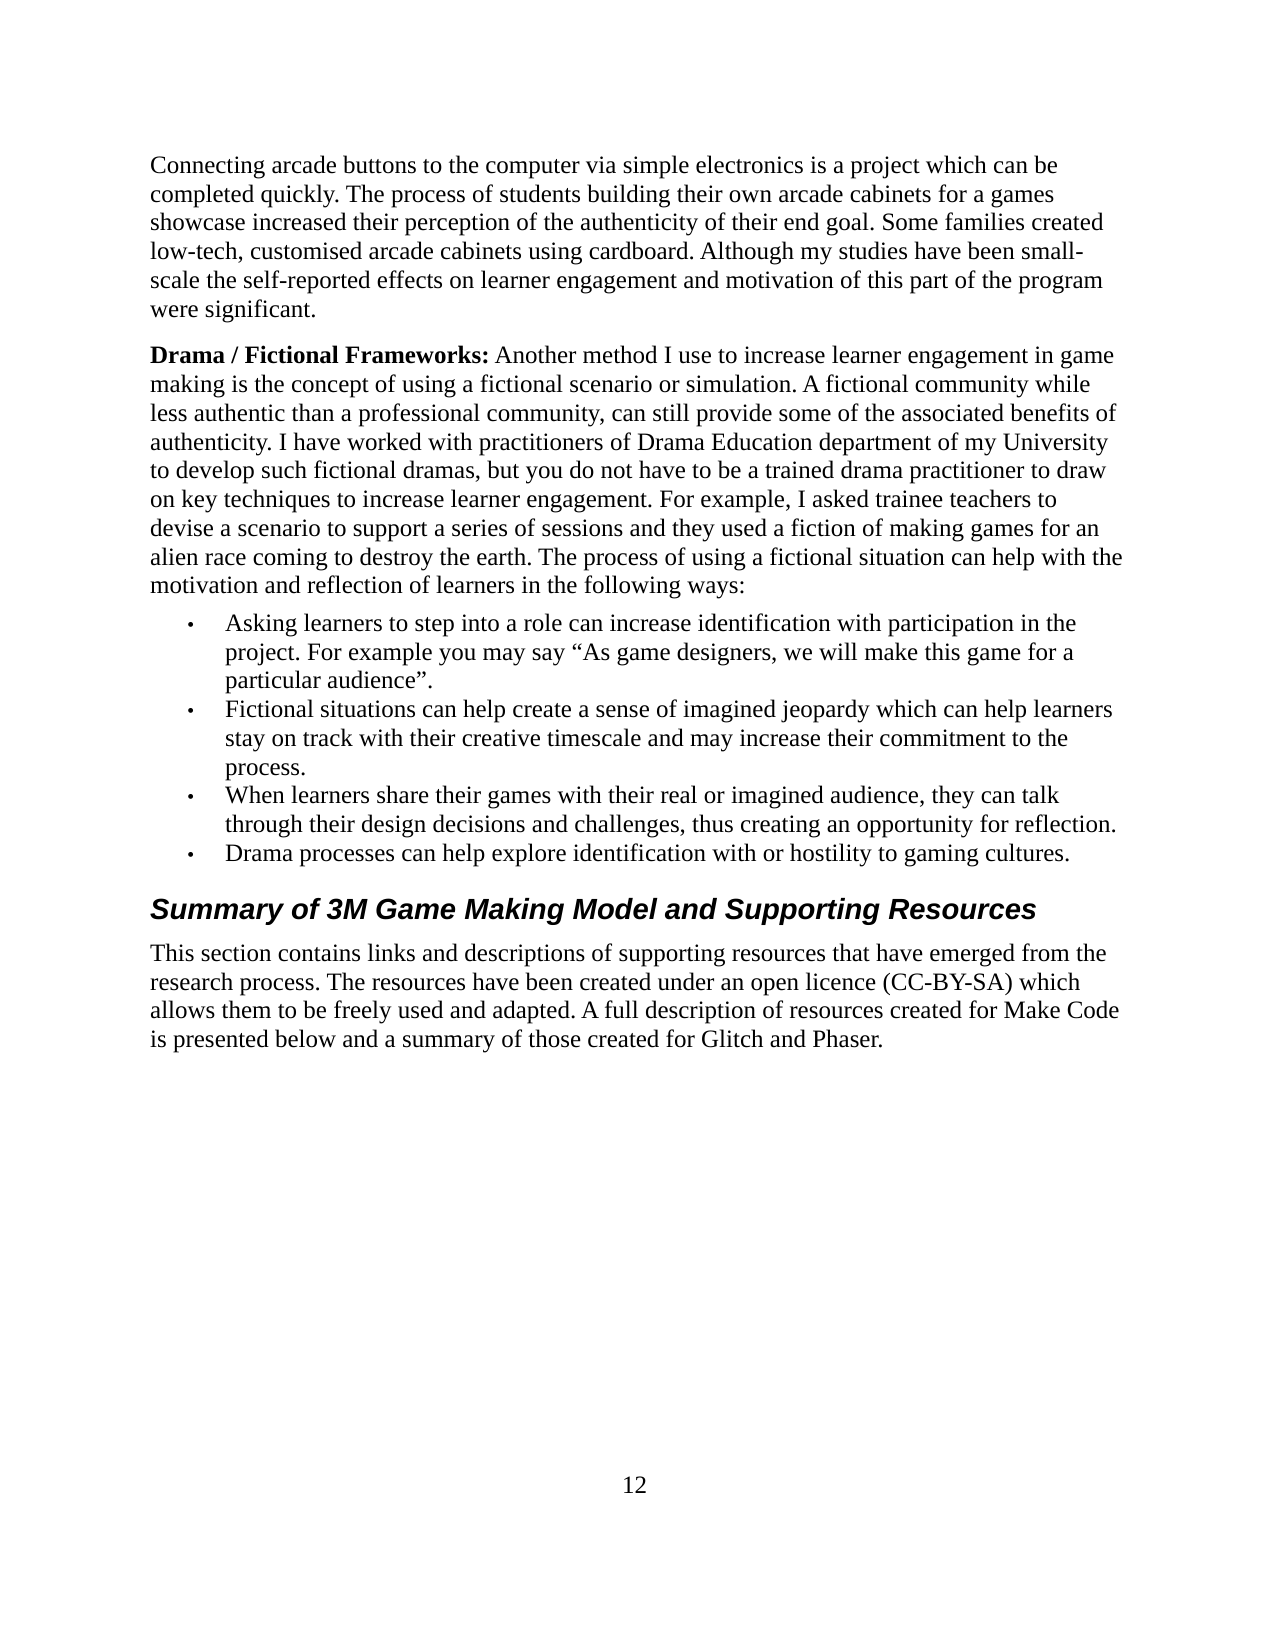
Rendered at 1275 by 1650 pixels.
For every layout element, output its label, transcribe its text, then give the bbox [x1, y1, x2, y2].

list Fictional situations can help create a sense of imagined jeopardy which can help learners stay on track with their creative timescale and may increase their commitment to the process. [187, 694, 1125, 781]
list Asking learners to step into a role can increase identification with participation in the project. For example you may say “As game designers, we will make this game for a particular audience”. [187, 608, 1125, 694]
list Drama processes can help explore identification with or hostility to gaming cultures. [187, 838, 1125, 867]
subtitle Summary of 3M Game Making Model and Supporting Resources [150, 892, 1125, 925]
text Drama / Fictional Frameworks: Another method I use to increase learner engagement in game making is the concept of using a fictional scenario or simulation. A fictional community while less authentic than a professional community, can still provide some of the associated benefits of authenticity. I have worked with practitioners of Drama Education department of my University to develop such fictional dramas, but you do not have to be a trained drama practitioner to draw on key techniques to increase learner engagement. For example, I asked trainee teachers to devise a scenario to support a series of sessions and they used a fiction of making games for an alien race coming to destroy the earth. The process of using a fictional situation can help with the motivation and reflection of learners in the following ways: [150, 340, 1125, 599]
list When learners share their games with their real or imagined audience, they can talk through their design decisions and challenges, thus creating an opportunity for reflection. [187, 781, 1125, 838]
text Connecting arcade buttons to the computer via simple electronics is a project which can be completed quickly. The process of students building their own arcade cabinets for a games showcase increased their perception of the authenticity of their end goal. Some families created low-tech, customised arcade cabinets using cardboard. Although my studies have been small-scale the self-reported effects on learner engagement and motivation of this part of the program were significant. [150, 150, 1125, 322]
text This section contains links and descriptions of supporting resources that have emerged from the research process. The resources have been created under an open licence (CC-BY-SA) which allows them to be freely used and adapted. A full description of resources created for Make Code is presented below and a summary of those created for Glitch and Phaser. [150, 938, 1125, 1053]
